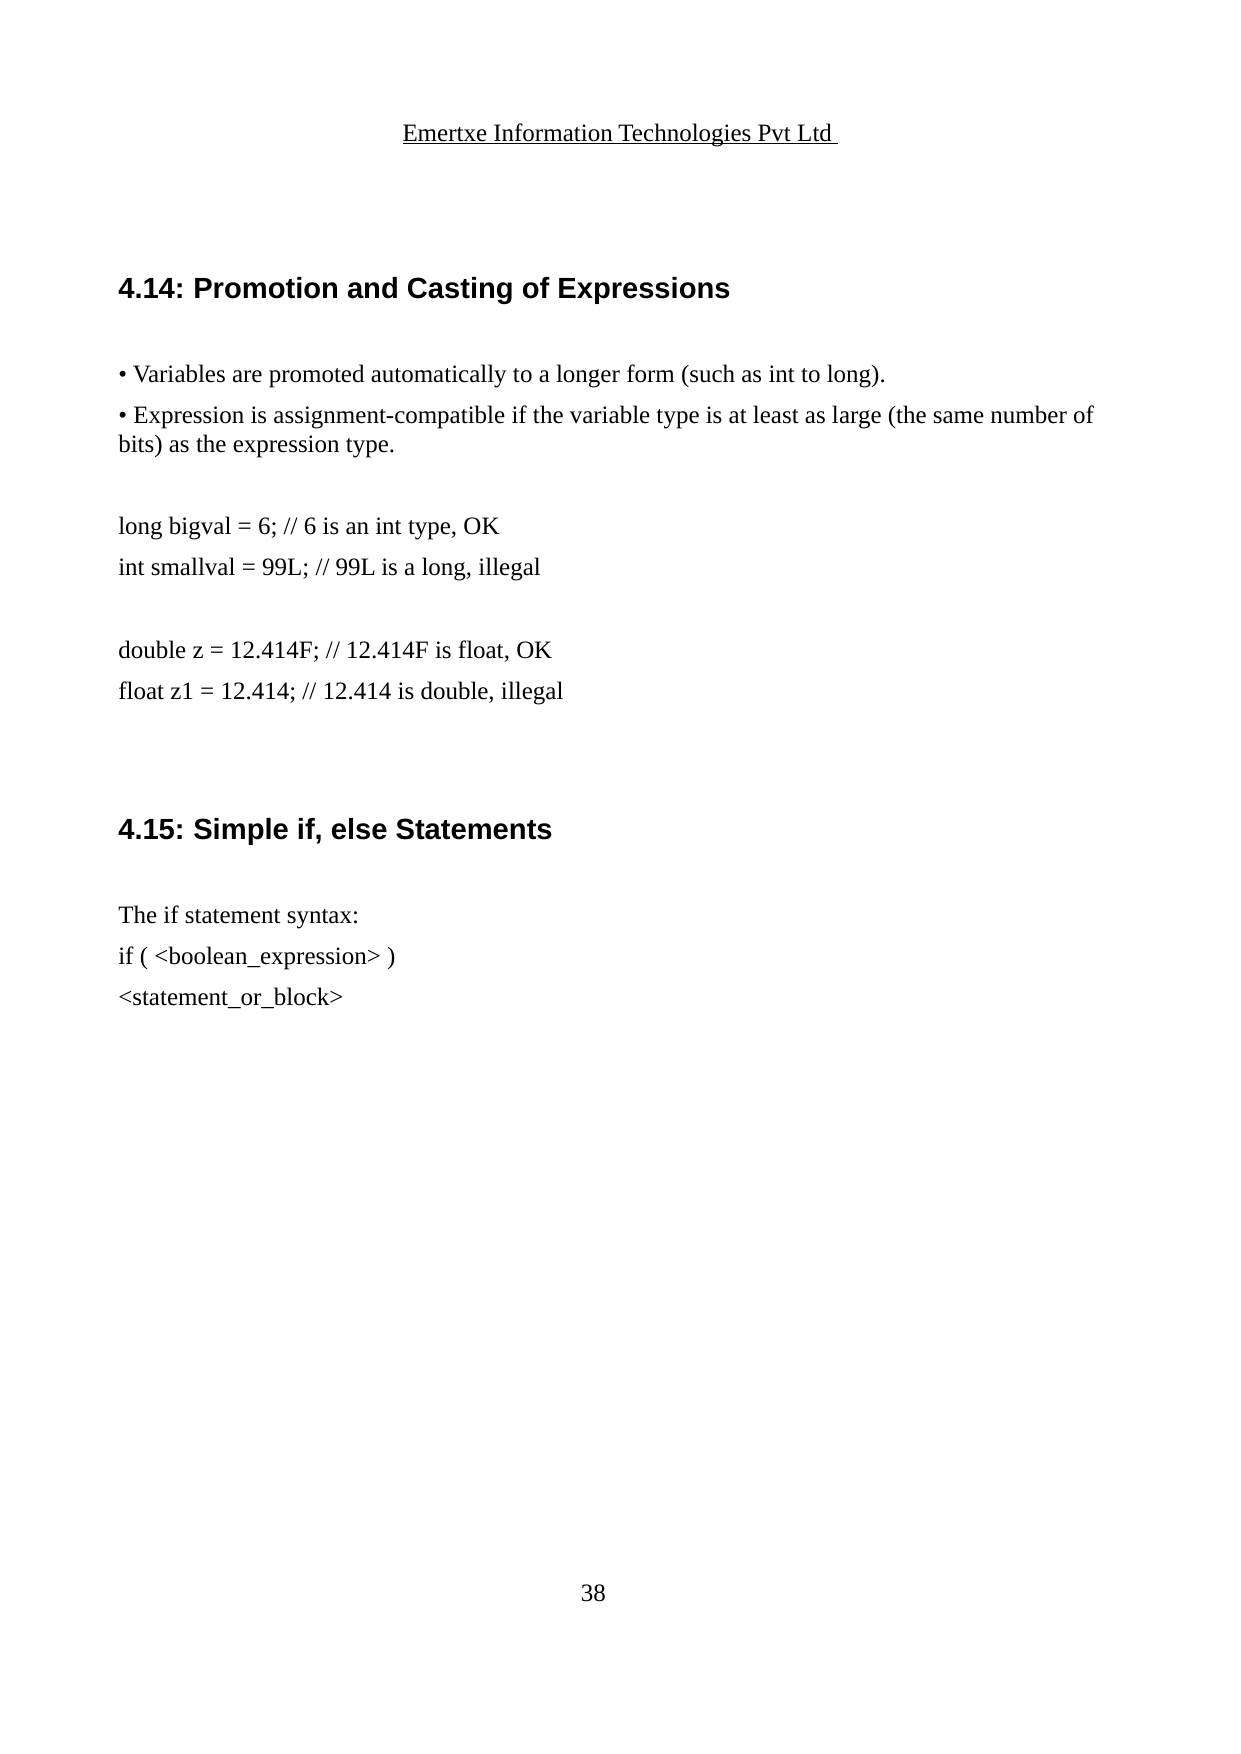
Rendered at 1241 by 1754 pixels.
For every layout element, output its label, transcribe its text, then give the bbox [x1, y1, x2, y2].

text double z = 12.414F; // 12.414F is float, OK [118, 635, 1122, 664]
text The if statement syntax: [118, 900, 1122, 928]
text <statement_or_block> [118, 982, 1122, 1011]
subtitle Promotion and Casting of Expressions [118, 271, 1122, 305]
text long bigval = 6; // 6 is an int type, OK [118, 511, 1122, 540]
text • Expression is assignment-compatible if the variable type is at least as large (the same number of bits) as the expression type. [118, 400, 1122, 457]
text float z1 = 12.414; // 12.414 is double, illegal [118, 676, 1122, 705]
subtitle Simple if, else Statements [118, 812, 1122, 846]
text int smallval = 99L; // 99L is a long, illegal [118, 552, 1122, 581]
text • Variables are promoted automatically to a longer form (such as int to long). [118, 359, 1122, 387]
text if ( <boolean_expression> ) [118, 941, 1122, 970]
